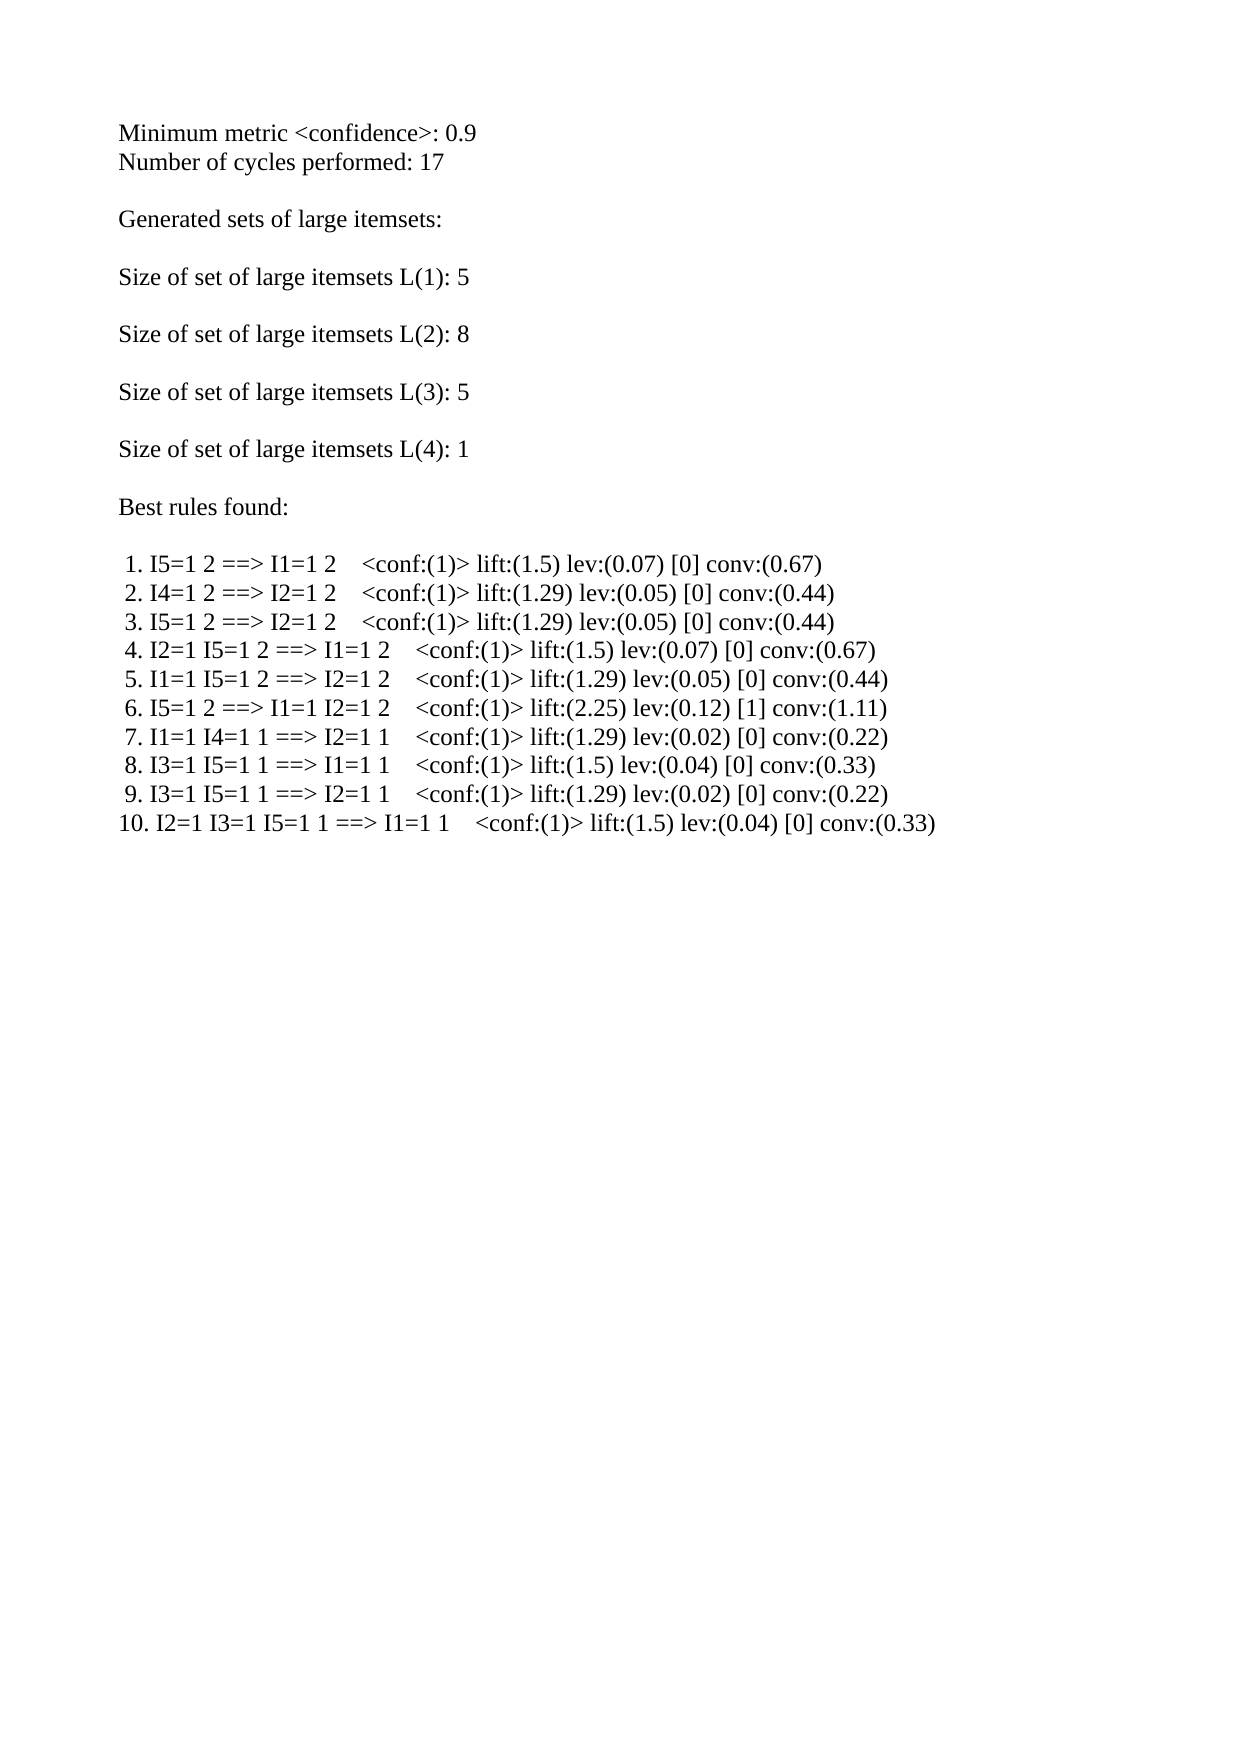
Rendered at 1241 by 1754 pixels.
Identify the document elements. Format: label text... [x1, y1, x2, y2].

text 8. I3=1 I5=1 1 ==> I1=1 1 <conf:(1)> lift:(1.5) lev:(0.04) [0] conv:(0.33) [118, 751, 1122, 779]
text Size of set of large itemsets L(3): 5 [118, 377, 1122, 406]
text Size of set of large itemsets L(2): 8 [118, 319, 1122, 348]
text 2. I4=1 2 ==> I2=1 2 <conf:(1)> lift:(1.29) lev:(0.05) [0] conv:(0.44) [118, 578, 1122, 607]
text 3. I5=1 2 ==> I2=1 2 <conf:(1)> lift:(1.29) lev:(0.05) [0] conv:(0.44) [118, 607, 1122, 636]
text Size of set of large itemsets L(4): 1 [118, 434, 1122, 463]
text 6. I5=1 2 ==> I1=1 I2=1 2 <conf:(1)> lift:(2.25) lev:(0.12) [1] conv:(1.11) [118, 693, 1122, 722]
text 1. I5=1 2 ==> I1=1 2 <conf:(1)> lift:(1.5) lev:(0.07) [0] conv:(0.67) [118, 549, 1122, 578]
text 4. I2=1 I5=1 2 ==> I1=1 2 <conf:(1)> lift:(1.5) lev:(0.07) [0] conv:(0.67) [118, 636, 1122, 664]
text 10. I2=1 I3=1 I5=1 1 ==> I1=1 1 <conf:(1)> lift:(1.5) lev:(0.04) [0] conv:(0.33) [118, 808, 1122, 837]
text Size of set of large itemsets L(1): 5 [118, 262, 1122, 291]
text Best rules found: [118, 492, 1122, 521]
text 9. I3=1 I5=1 1 ==> I2=1 1 <conf:(1)> lift:(1.29) lev:(0.02) [0] conv:(0.22) [118, 779, 1122, 808]
text 7. I1=1 I4=1 1 ==> I2=1 1 <conf:(1)> lift:(1.29) lev:(0.02) [0] conv:(0.22) [118, 722, 1122, 751]
text Generated sets of large itemsets: [118, 204, 1122, 233]
text Minimum metric <confidence>: 0.9 [118, 118, 1122, 147]
text 5. I1=1 I5=1 2 ==> I2=1 2 <conf:(1)> lift:(1.29) lev:(0.05) [0] conv:(0.44) [118, 664, 1122, 693]
text Number of cycles performed: 17 [118, 147, 1122, 176]
